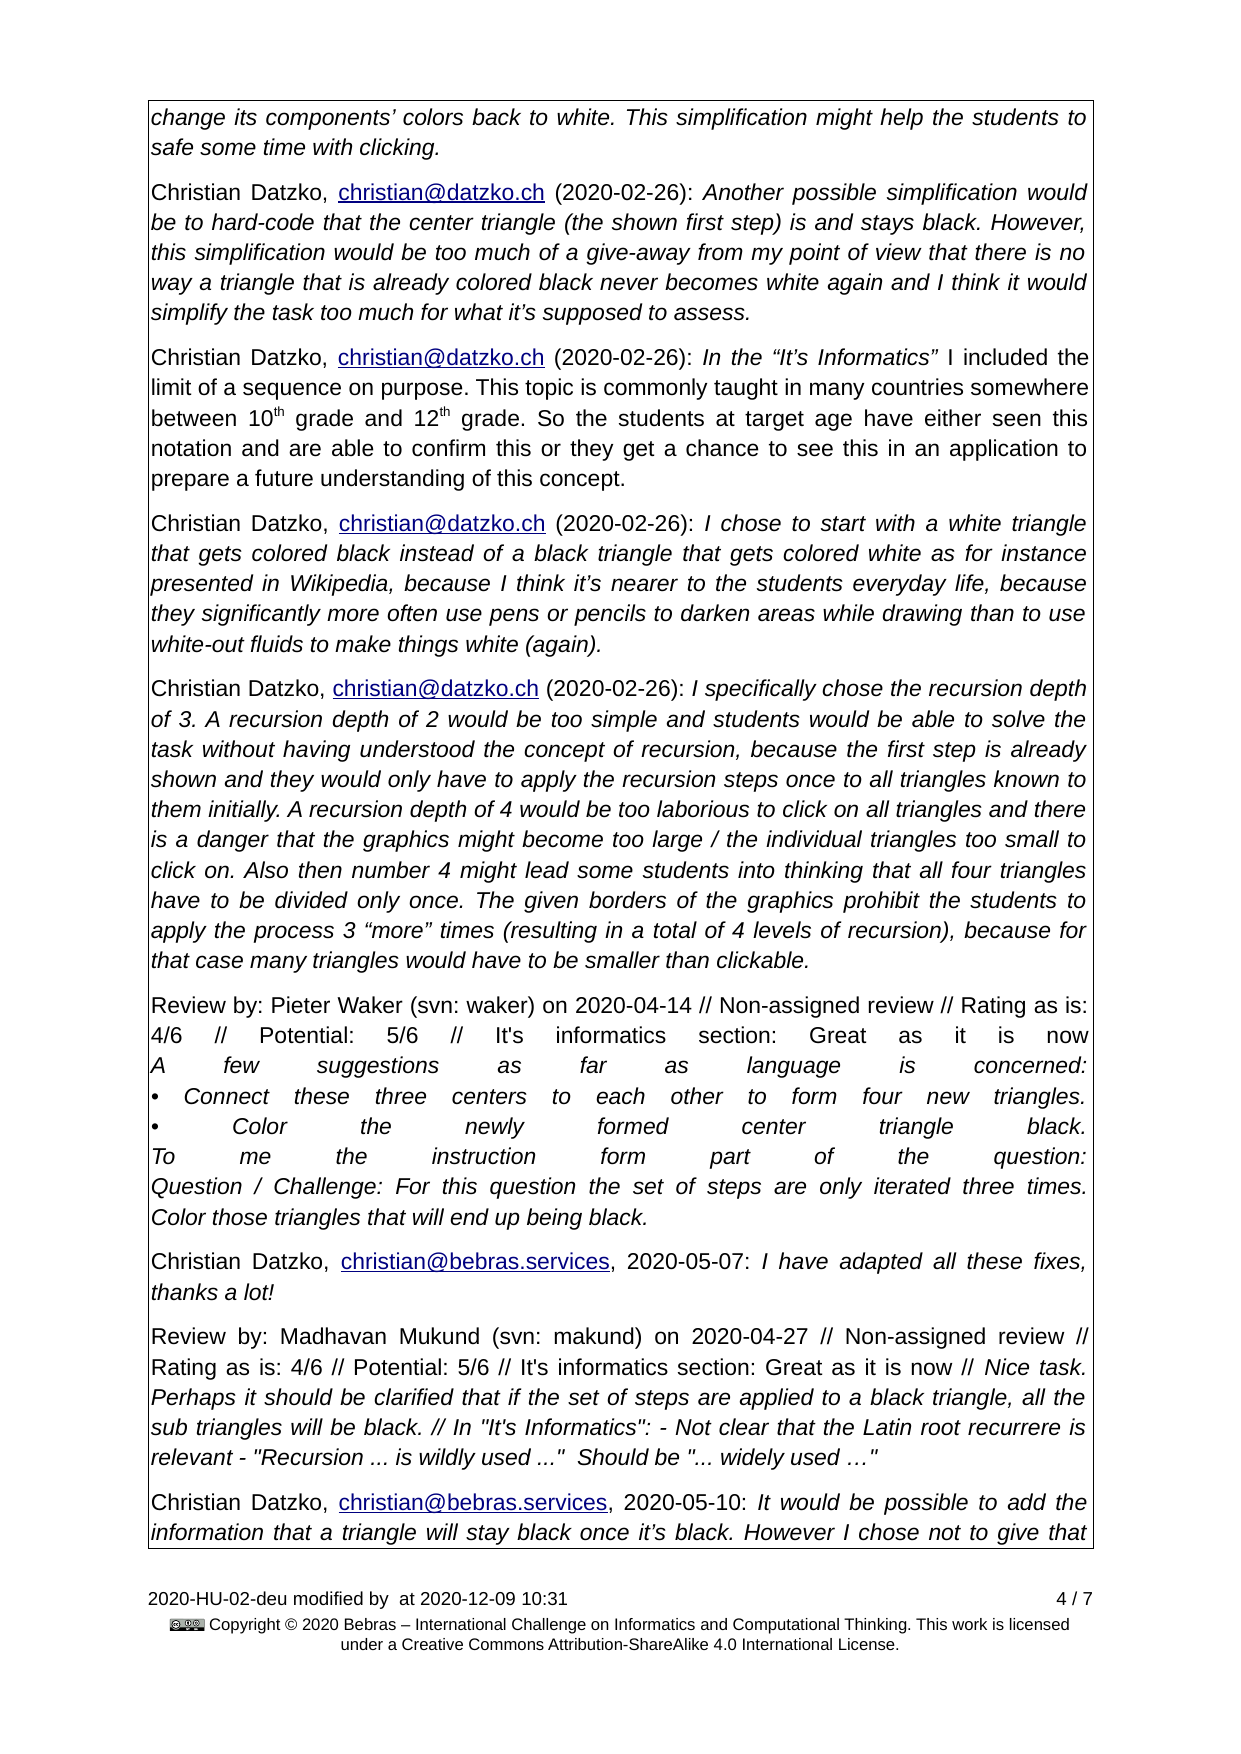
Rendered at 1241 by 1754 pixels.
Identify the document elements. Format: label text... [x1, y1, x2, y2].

text Christian Datzko, christian@datzko.ch (2020-02-26): I chose to start with a white triangle that gets colored black instead of a black triangle that gets colored white as for instance presented in Wikipedia, because I think it’s nearer to the students everyday life, because they significantly more often use pens or pencils to darken areas while drawing than to use white-out fluids to make things white (again). [149, 507, 1093, 657]
text change its components’ colors back to white. This simplification might help the students to safe some time with clicking. [149, 101, 1093, 160]
text Christian Datzko, christian@bebras.services, 2020-05-10: It would be possible to add the information that a triangle will stay black once it’s black. However I chose not to give that [149, 1486, 1093, 1548]
text Christian Datzko, christian@datzko.ch (2020-02-26): Another possible simplification would be to hard-code that the center triangle (the shown first step) is and stays black. However, this simplification would be too much of a give-away from my point of view that there is no way a triangle that is already colored black never becomes white again and I think it would simplify the task too much for what it’s supposed to assess. [149, 175, 1093, 326]
text Christian Datzko, christian@bebras.services, 2020-05-07: I have adapted all these fixes, thanks a lot! [149, 1245, 1093, 1305]
text Christian Datzko, christian@datzko.ch (2020-02-26): I specifically chose the recursion depth of 3. A recursion depth of 2 would be too simple and students would be able to solve the task without having understood the concept of recursion, because the first step is already shown and they would only have to apply the recursion steps once to all triangles known to them initially. A recursion depth of 4 would be too laborious to click on all triangles and there is a danger that the graphics might become too large / the individual triangles too small to click on. Also then number 4 might lead some students into thinking that all four triangles have to be divided only once. The given borders of the graphics prohibit the students to apply the process 3 “more” times (resulting in a total of 4 levels of recursion), because for that case many triangles would have to be smaller than clickable. [149, 672, 1093, 973]
text Christian Datzko, christian@datzko.ch (2020-02-26): In the “It’s Informatics” I included the limit of a sequence on purpose. This topic is commonly taught in many countries somewhere between 10th grade and 12th grade. So the students at target age have either seen this notation and are able to confirm this or they get a chance to see this in an application to prepare a future understanding of this concept. [149, 341, 1093, 491]
text Review by: Madhavan Mukund (svn: makund) on 2020-04-27 // Non-assigned review // Rating as is: 4/6 // Potential: 5/6 // It's informatics section: Great as it is now // Nice task. Perhaps it should be clarified that if the set of steps are applied to a black triangle, all the sub triangles will be black. // In "It's Informatics": - Not clear that the Latin root recurrere is relevant - "Recursion ... is wildly used ..." Should be "... widely used …" [149, 1320, 1093, 1470]
text Review by: Pieter Waker (svn: waker) on 2020-04-14 // Non-assigned review // Rating as is: 4/6 // Potential: 5/6 // It's informatics section: Great as it is now A few suggestions as far as language is concerned: • Connect these three centers to each other to form four new triangles. • Color the newly formed center triangle black. To me the instruction form part of the question: Question / Challenge: For this question the set of steps are only iterated three times. Color those triangles that will end up being black. [149, 989, 1093, 1230]
